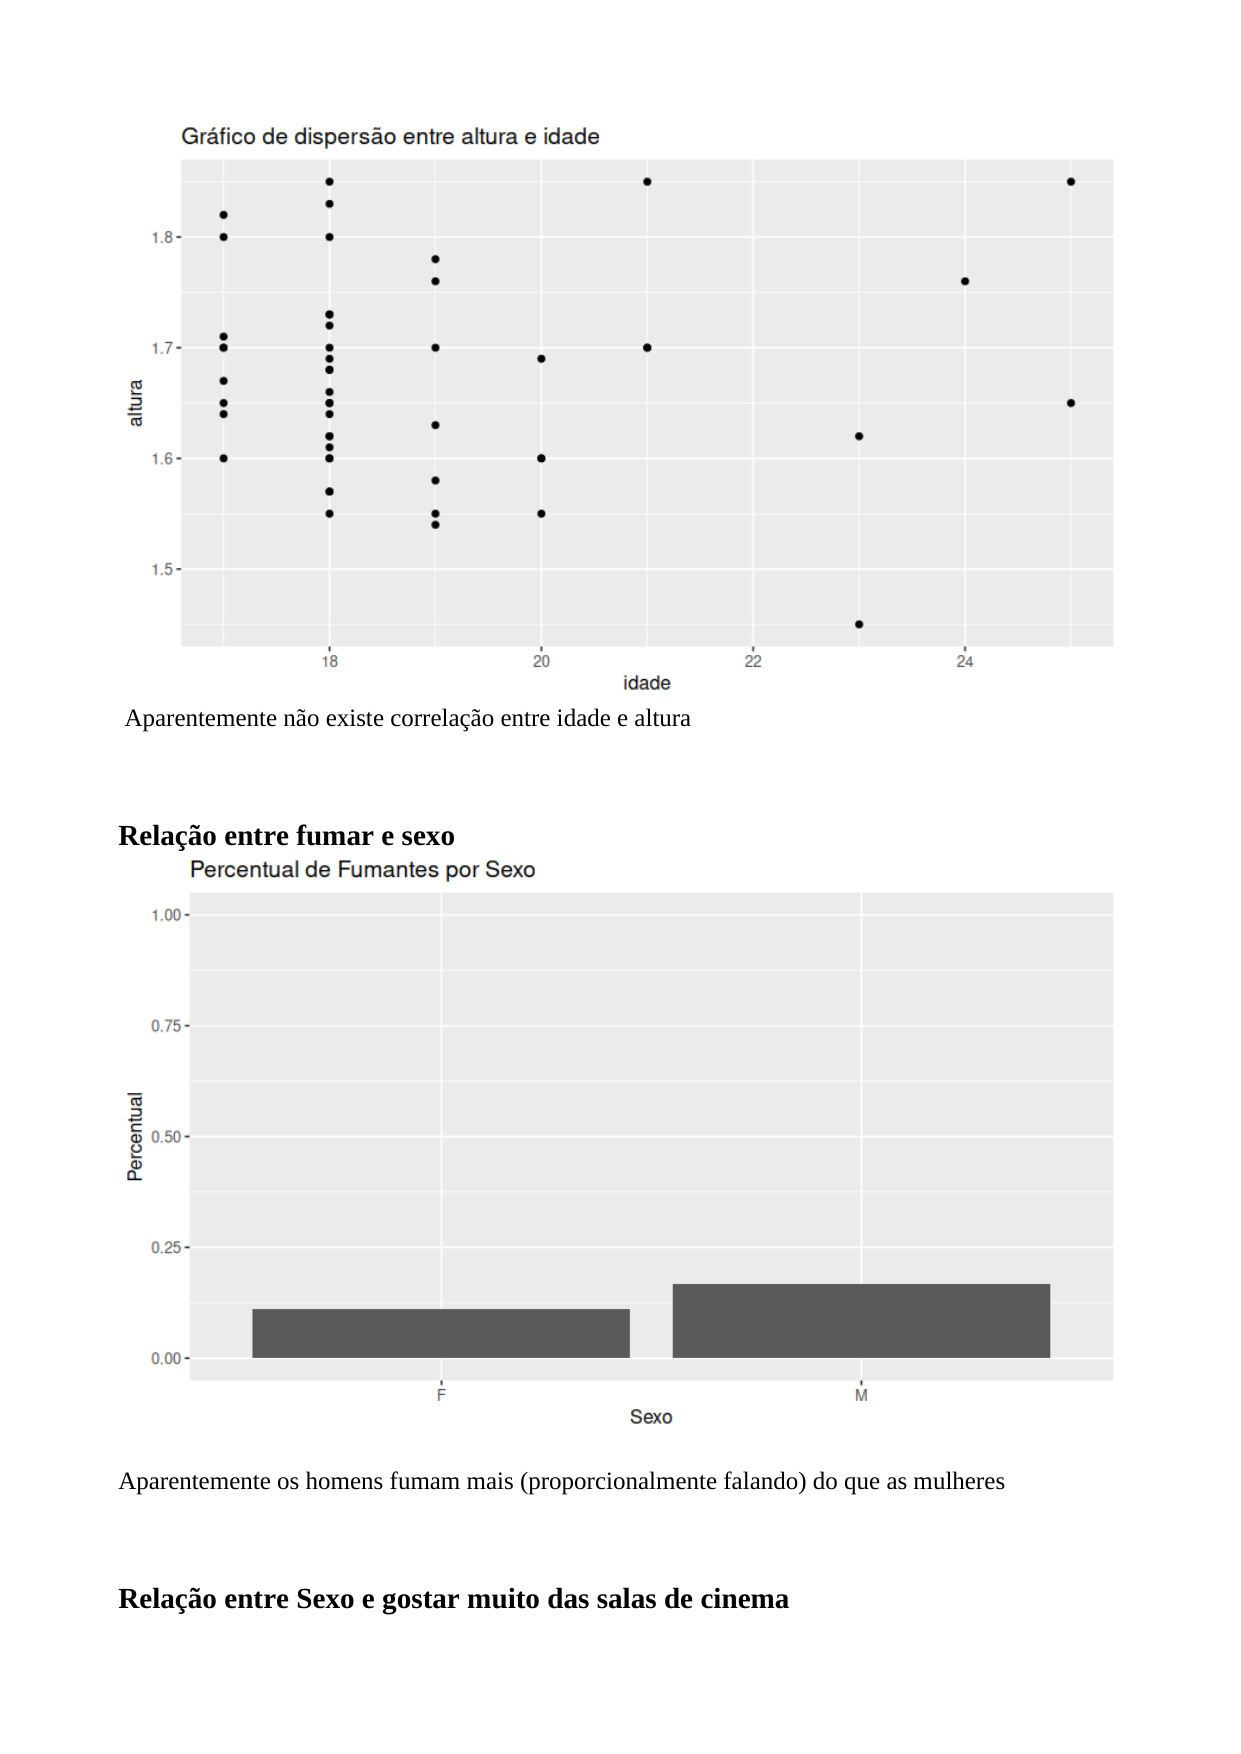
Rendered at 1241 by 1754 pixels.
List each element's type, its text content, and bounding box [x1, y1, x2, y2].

text Aparentemente os homens fumam mais (proporcionalmente falando) do que as mulheres [118, 1466, 1122, 1495]
picture [118, 852, 1123, 1438]
text Aparentemente não existe correlação entre idade e altura [118, 704, 1122, 732]
text Relação entre Sexo e gostar muito das salas de cinema [118, 1581, 1122, 1614]
text Relação entre fumar e sexo [118, 818, 1122, 852]
picture [118, 118, 1123, 704]
